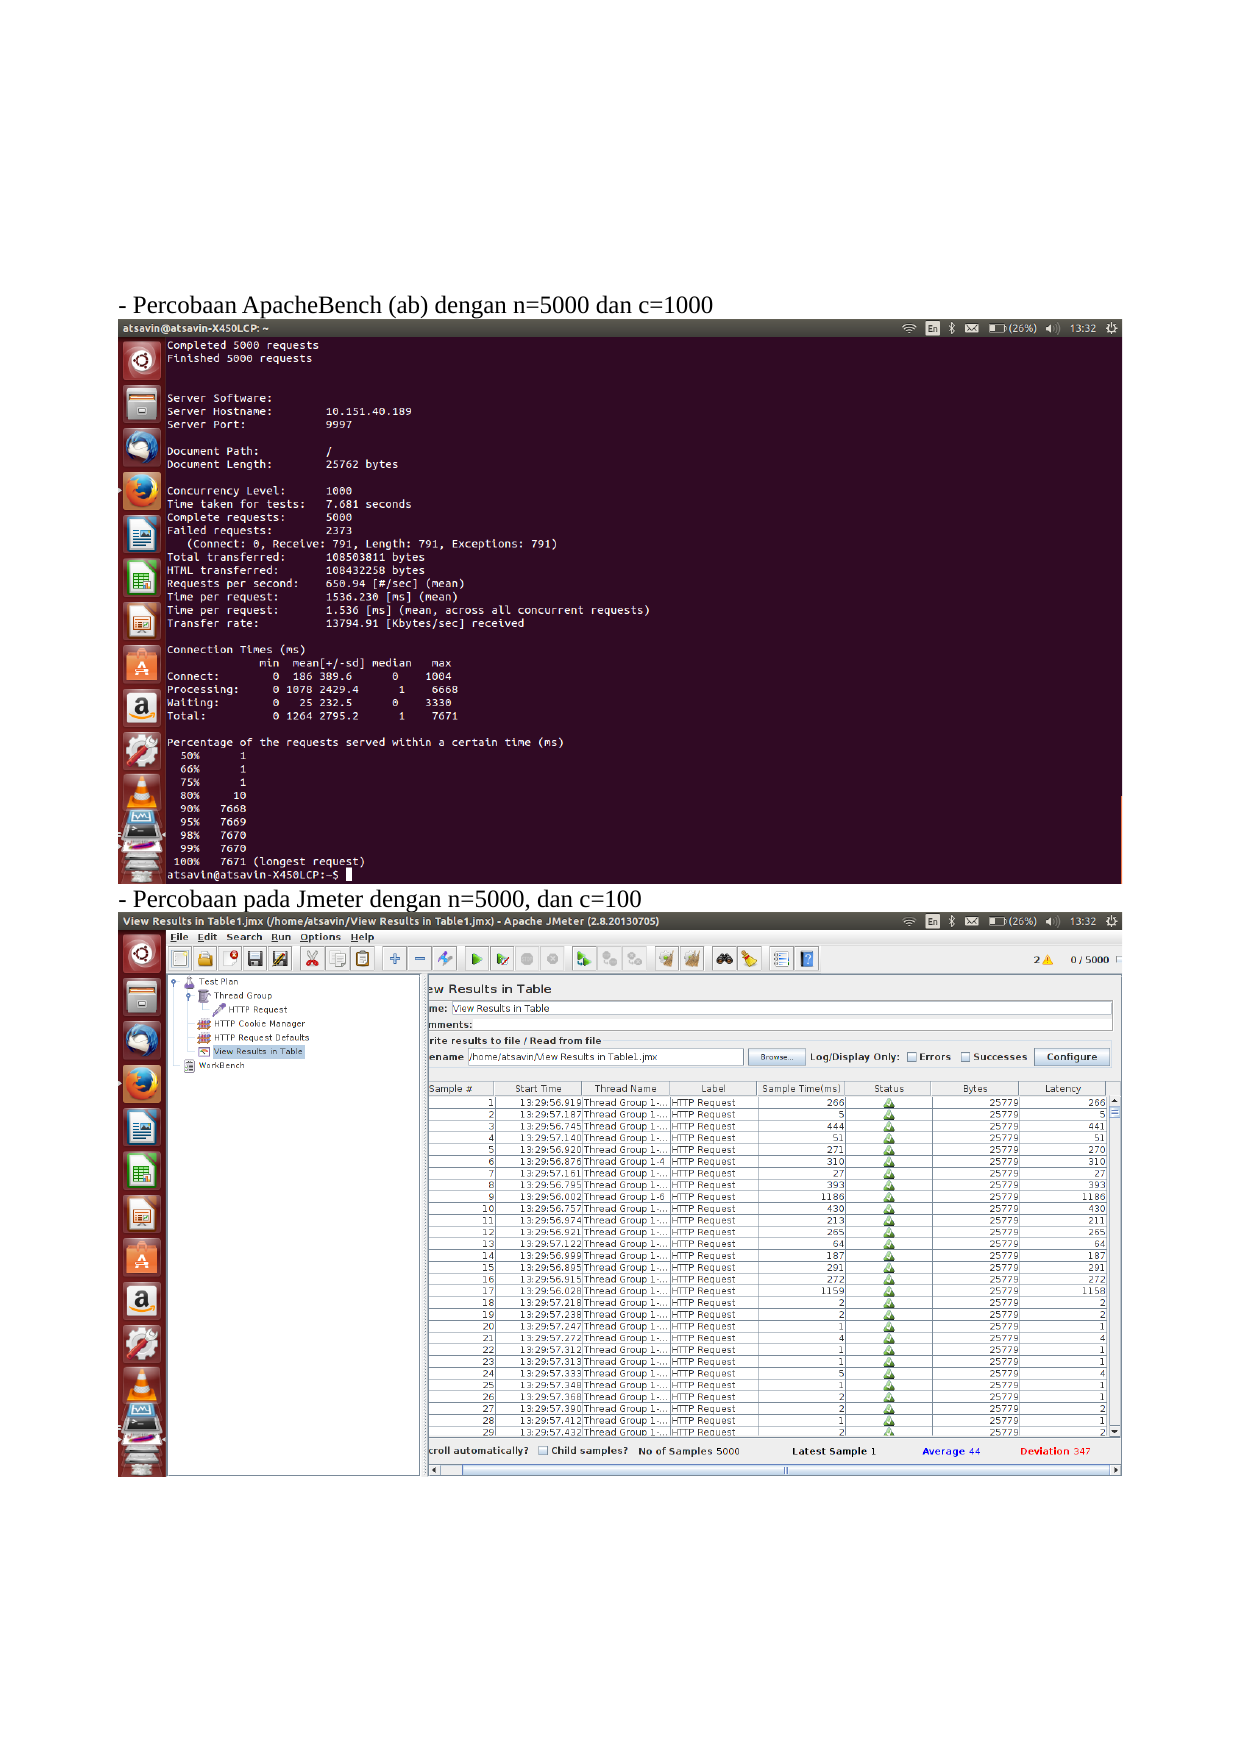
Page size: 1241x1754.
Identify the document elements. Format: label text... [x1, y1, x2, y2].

text - Percobaan ApacheBench (ab) dengan n=5000 dan c=1000 [118, 291, 1122, 319]
picture [118, 912, 1123, 1477]
text - Percobaan pada Jmeter dengan n=5000, dan c=100 [118, 884, 1122, 912]
picture [118, 319, 1123, 884]
